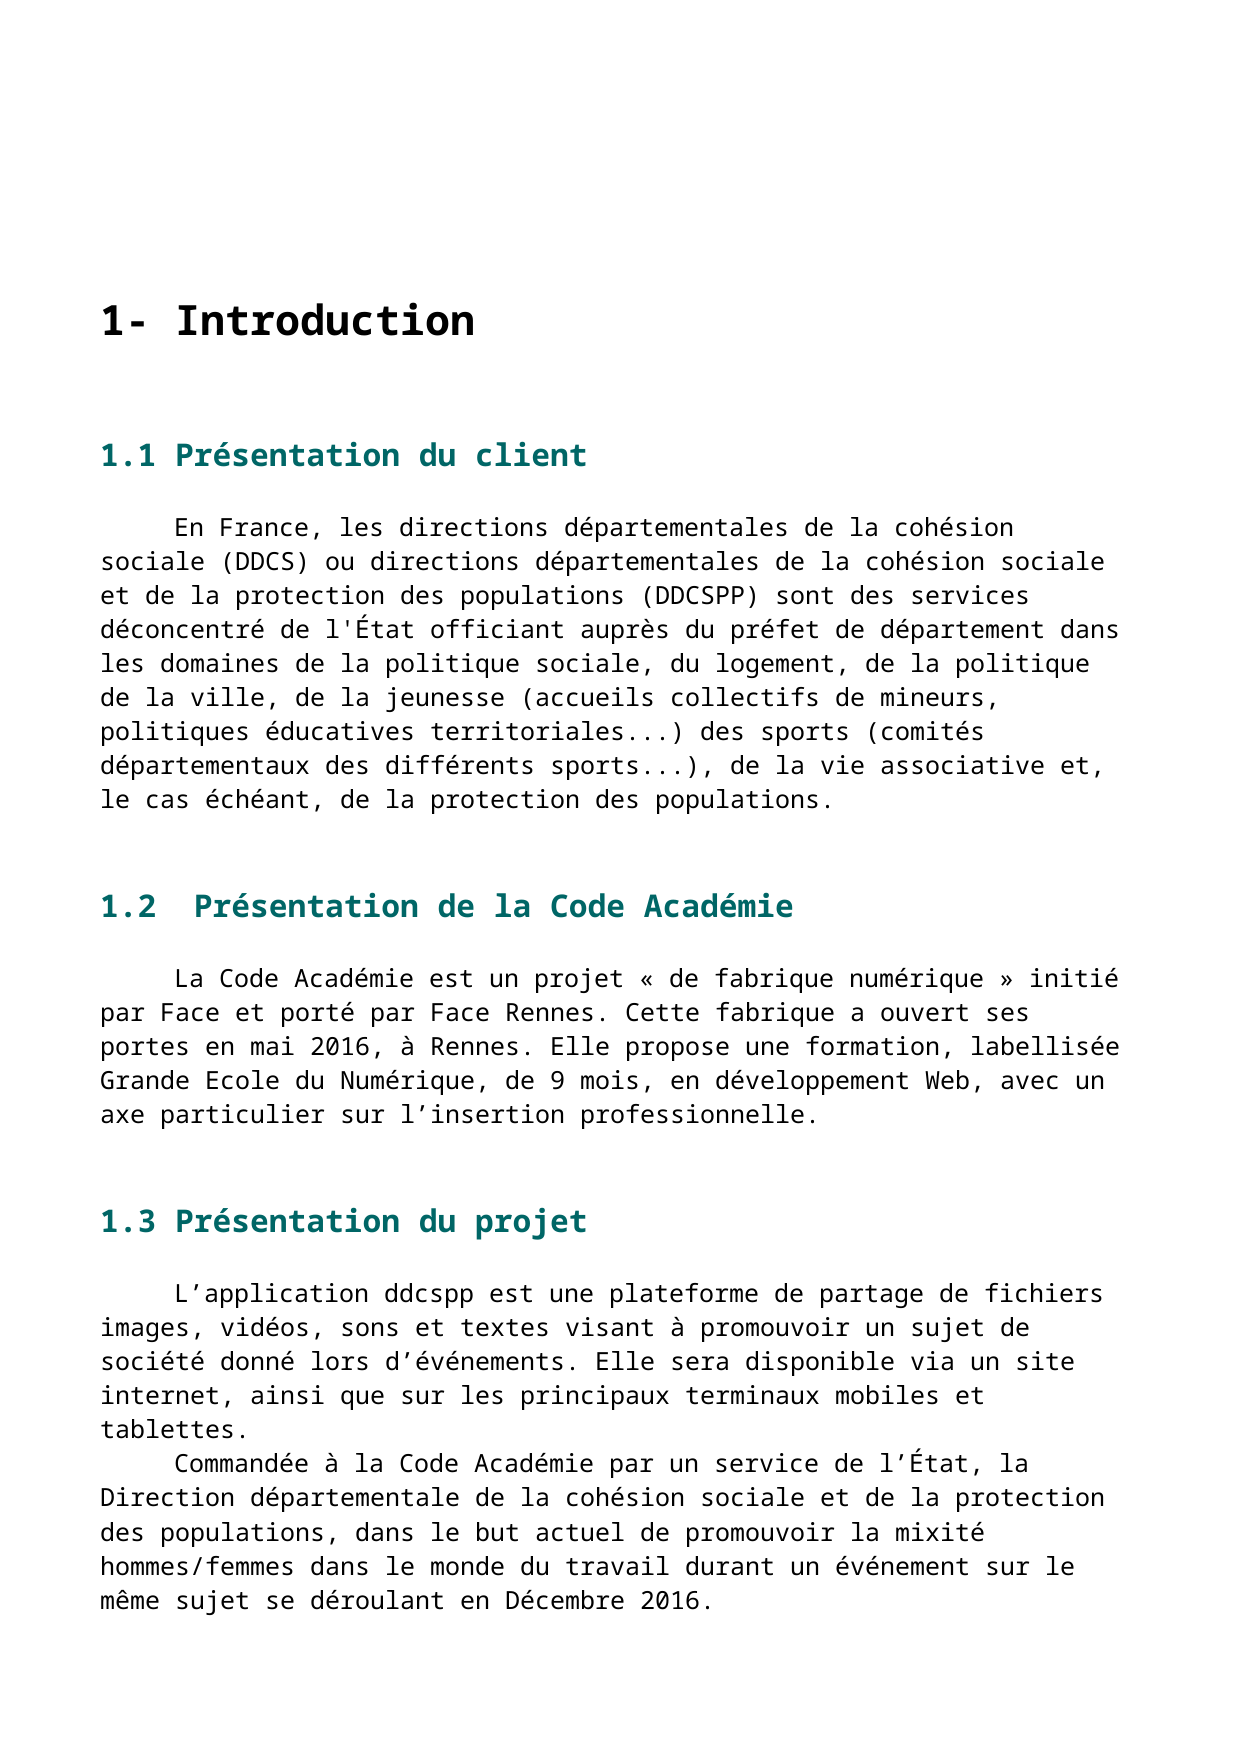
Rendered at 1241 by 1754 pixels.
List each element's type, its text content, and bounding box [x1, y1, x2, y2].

text 1.1 Présentation du client [100, 433, 1123, 475]
text 1.2 Présentation de la Code Académie [100, 884, 1123, 927]
text La Code Académie est un projet « de fabrique numérique » initié par Face et porté par Face Rennes. Cette fabrique a ouvert ses portes en mai 2016, à Rennes. Elle propose une formation, labellisée Grande Ecole du Numérique, de 9 mois, en développement Web, avec un axe particulier sur l’insertion professionnelle. [100, 961, 1123, 1131]
text 1.3 Présentation du projet [100, 1199, 1123, 1242]
text L’application ddcspp est une plateforme de partage de fichiers images, vidéos, sons et textes visant à promouvoir un sujet de société donné lors d’événements. Elle sera disponible via un site internet, ainsi que sur les principaux terminaux mobiles et tablettes. [100, 1276, 1123, 1446]
text En France, les directions départementales de la cohésion sociale (DDCS) ou directions départementales de la cohésion sociale et de la protection des populations (DDCSPP) sont des services déconcentré de l'État officiant auprès du préfet de département dans les domaines de la politique sociale, du logement, de la politique de la ville, de la jeunesse (accueils collectifs de mineurs, politiques éducatives territoriales...) des sports (comités départementaux des différents sports...), de la vie associative et, le cas échéant, de la protection des populations. [100, 509, 1123, 816]
text 1- Introduction [100, 291, 1123, 347]
text Commandée à la Code Académie par un service de l’État, la Direction départementale de la cohésion sociale et de la protection des populations, dans le but actuel de promouvoir la mixité hommes/femmes dans le monde du travail durant un événement sur le même sujet se déroulant en Décembre 2016. [100, 1446, 1123, 1616]
